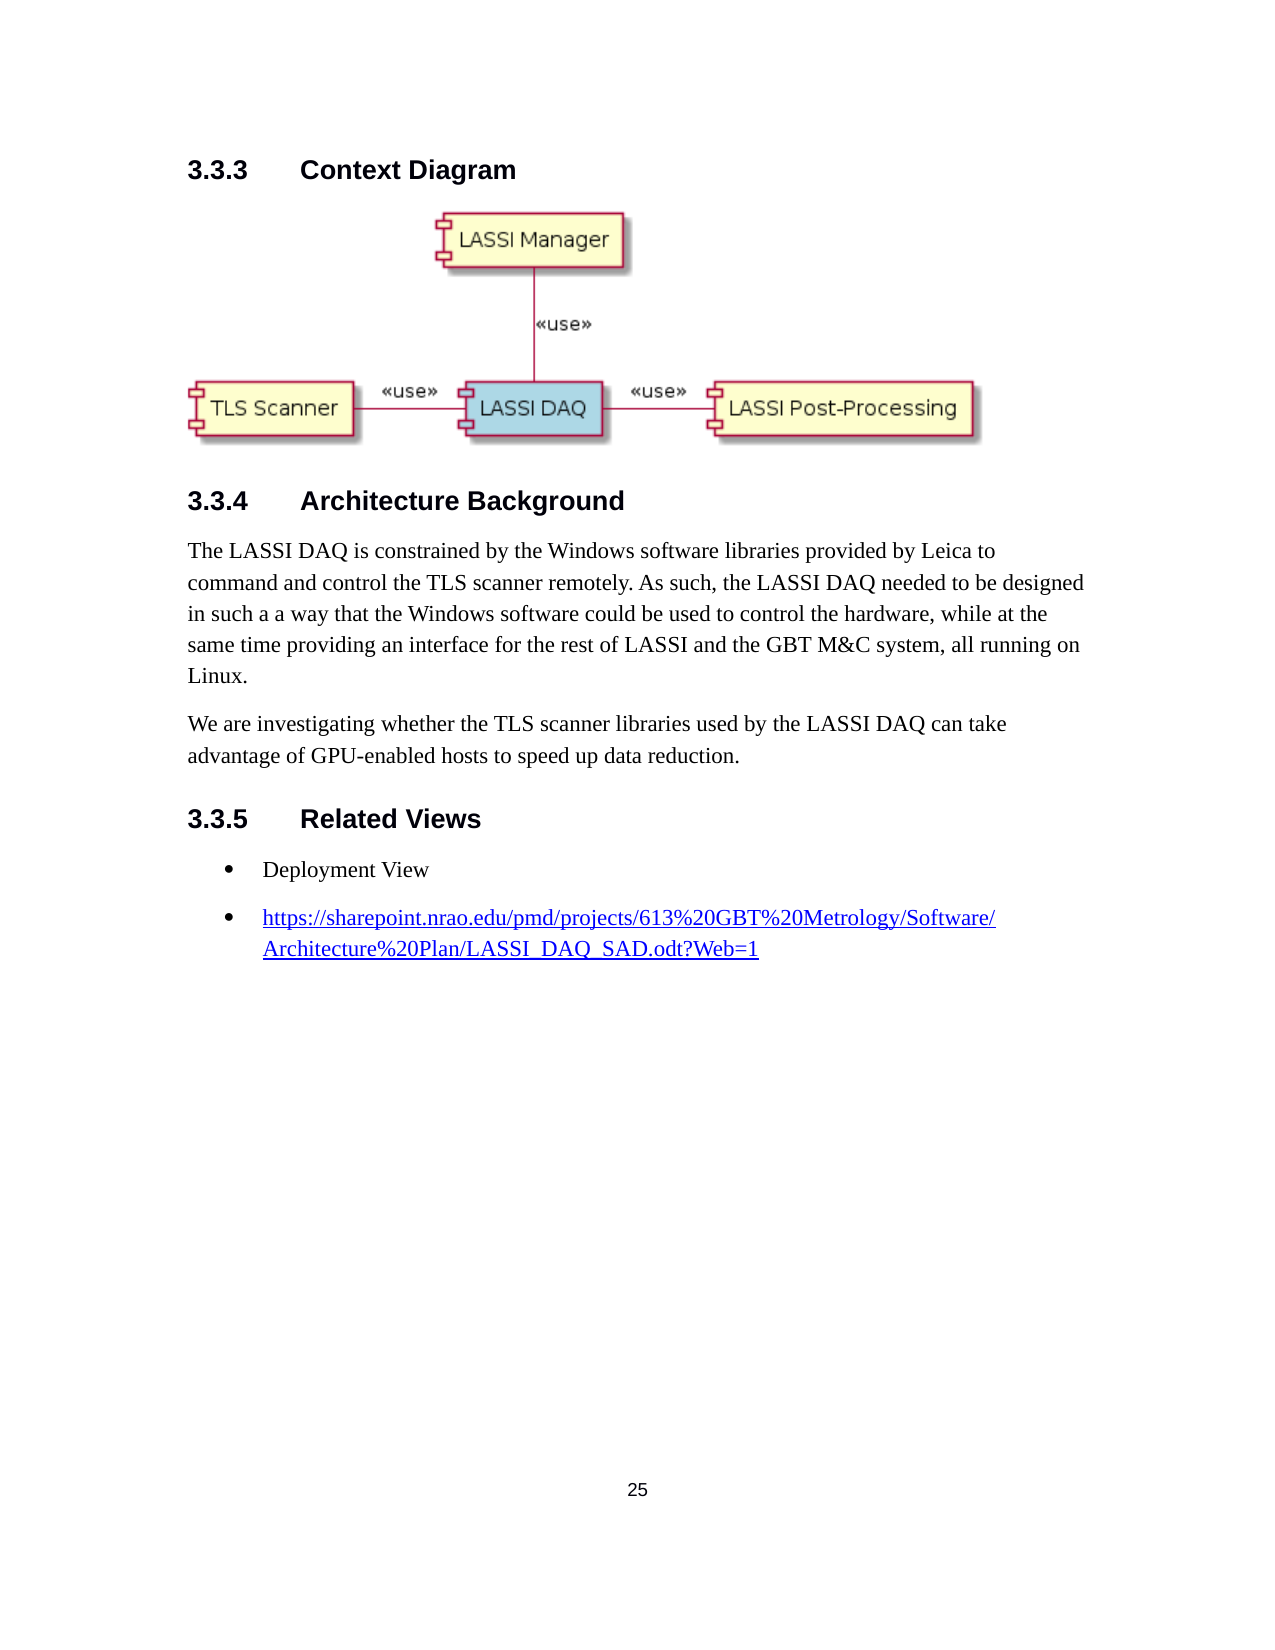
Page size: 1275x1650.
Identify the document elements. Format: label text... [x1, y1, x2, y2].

text We are investigating whether the TLS scanner libraries used by the LASSI DAQ can take advantage of GPU-enabled hosts to speed up data reduction. [187, 706, 1087, 768]
subtitle Architecture Background [187, 481, 1087, 516]
list Deployment View [225, 851, 1087, 883]
list https://sharepoint.nrao.edu/pmd/projects/613%20GBT%20Metrology/Software/Architecture%20Plan/LASSI_DAQ_SAD.odt?Web=1 [225, 899, 1087, 962]
subtitle Related Views [187, 799, 1087, 835]
subtitle Context Diagram [187, 150, 1087, 185]
text The LASSI DAQ is constrained by the Windows software libraries provided by Leica to command and control the TLS scanner remotely. As such, the LASSI DAQ needed to be designed in such a a way that the Windows software could be used to control the hardware, while at the same time providing an interface for the rest of LASSI and the GBT M&C system, all running on Linux. [187, 533, 1087, 689]
picture [187, 202, 987, 450]
